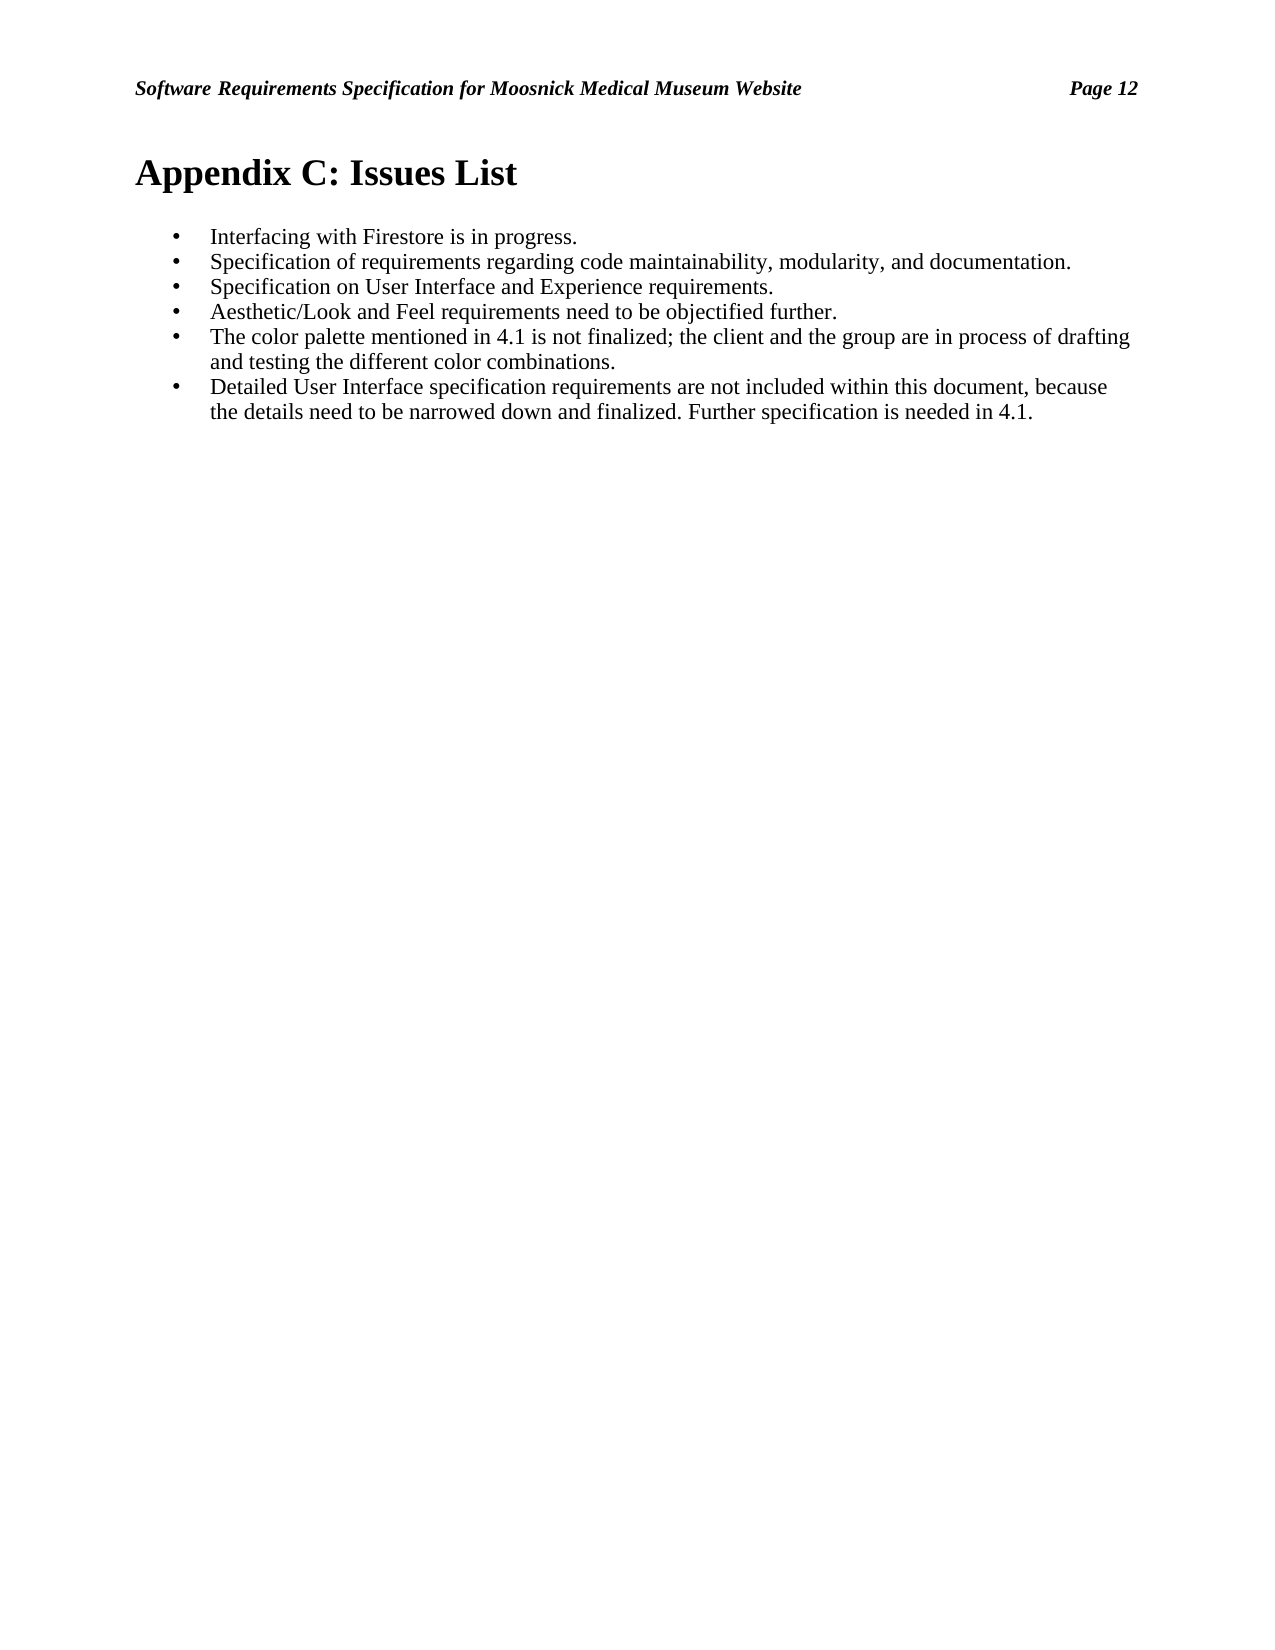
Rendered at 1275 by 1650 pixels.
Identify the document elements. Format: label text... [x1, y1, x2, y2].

list Specification on User Interface and Experience requirements. [172, 274, 1140, 299]
list The color palette mentioned in 4.1 is not finalized; the client and the group are in process of drafting and testing the different color combinations. [172, 324, 1140, 374]
list Aesthetic/Look and Feel requirements need to be objectified further. [172, 299, 1140, 324]
list Specification of requirements regarding code maintainability, modularity, and documentation. [172, 249, 1140, 274]
list Detailed User Interface specification requirements are not included within this document, because the details need to be narrowed down and finalized. Further specification is needed in 4.1. [172, 374, 1140, 424]
list Interfacing with Firestore is in progress. [172, 224, 1140, 249]
text Appendix C: Issues List [135, 150, 1140, 193]
